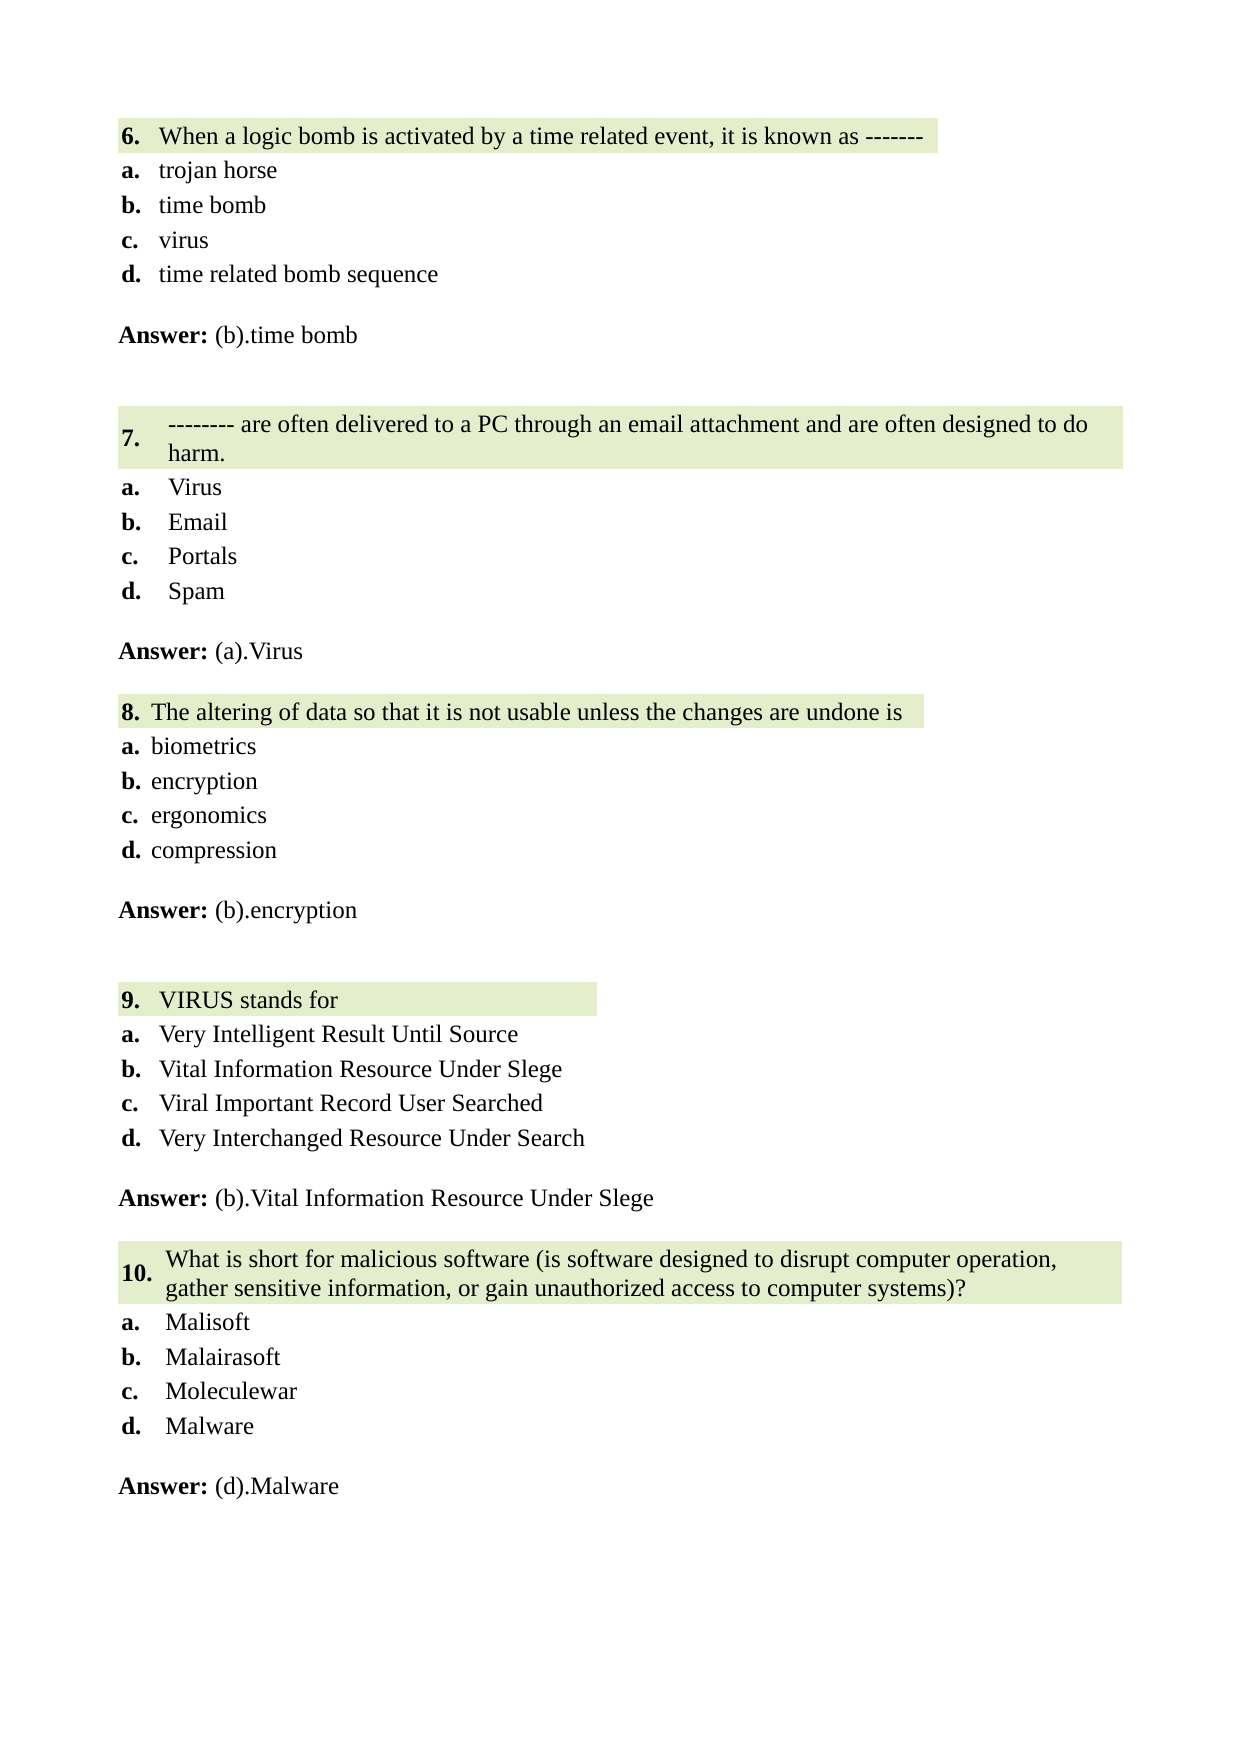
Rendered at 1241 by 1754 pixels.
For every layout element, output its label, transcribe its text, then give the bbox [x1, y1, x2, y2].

table_cell b. [118, 763, 148, 798]
table_cell Virus [165, 469, 1123, 504]
table_cell d. [118, 256, 156, 291]
table_cell Malware [162, 1408, 1122, 1443]
table_cell time related bomb sequence [156, 256, 938, 291]
table_cell virus [156, 222, 938, 256]
table_header When a logic bomb is activated by a time related event, it is known as ------- [156, 118, 938, 153]
table_cell biometrics [148, 729, 924, 763]
table_cell Malisoft [162, 1304, 1122, 1339]
table_cell a. [118, 1304, 162, 1339]
table_cell c. [118, 539, 165, 573]
table_cell Very Intelligent Result Until Source [156, 1016, 597, 1051]
text Answer: (b).time bomb [118, 320, 1122, 348]
text Answer: (a).Virus [118, 636, 1122, 665]
table_cell compression [148, 832, 924, 867]
table_cell b. [118, 187, 156, 222]
table_header What is short for malicious software (is software designed to disrupt computer operation, gather sensitive information, or gain unauthorized access to computer systems)? [162, 1241, 1122, 1304]
text Answer: (b).Vital Information Resource Under Slege [118, 1183, 1122, 1212]
table_cell b. [118, 1051, 156, 1086]
table_cell Viral Important Record User Searched [156, 1086, 597, 1120]
table_cell Email [165, 504, 1123, 538]
table_header 9. [118, 982, 156, 1016]
table_header 10. [118, 1241, 162, 1304]
table_cell d. [118, 573, 165, 608]
table_cell trojan horse [156, 153, 938, 187]
table_cell Very Interchanged Resource Under Search [156, 1120, 597, 1155]
table_cell c. [118, 222, 156, 256]
table_cell b. [118, 504, 165, 538]
table_cell Moleculewar [162, 1374, 1122, 1408]
table_header 8. [118, 694, 148, 728]
table_cell b. [118, 1339, 162, 1373]
table_cell c. [118, 1374, 162, 1408]
table_cell encryption [148, 763, 924, 798]
table_cell a. [118, 729, 148, 763]
table_cell d. [118, 832, 148, 867]
table_cell Portals [165, 539, 1123, 573]
text Answer: (d).Malware [118, 1471, 1122, 1500]
text Answer: (b).encryption [118, 896, 1122, 924]
table_cell d. [118, 1120, 156, 1155]
table_cell d. [118, 1408, 162, 1443]
table_header VIRUS stands for [156, 982, 597, 1016]
table_cell Vital Information Resource Under Slege [156, 1051, 597, 1086]
table_cell Spam [165, 573, 1123, 608]
table_cell c. [118, 1086, 156, 1120]
table_cell a. [118, 153, 156, 187]
table_cell Malairasoft [162, 1339, 1122, 1373]
table_header 6. [118, 118, 156, 153]
table_header -------- are often delivered to a PC through an email attachment and are often designed to do harm. [165, 406, 1123, 469]
table_cell time bomb [156, 187, 938, 222]
table_header 7. [118, 406, 165, 469]
table_cell c. [118, 798, 148, 832]
table_cell ergonomics [148, 798, 924, 832]
table_cell a. [118, 1016, 156, 1051]
table_header The altering of data so that it is not usable unless the changes are undone is [148, 694, 924, 728]
table_cell a. [118, 469, 165, 504]
